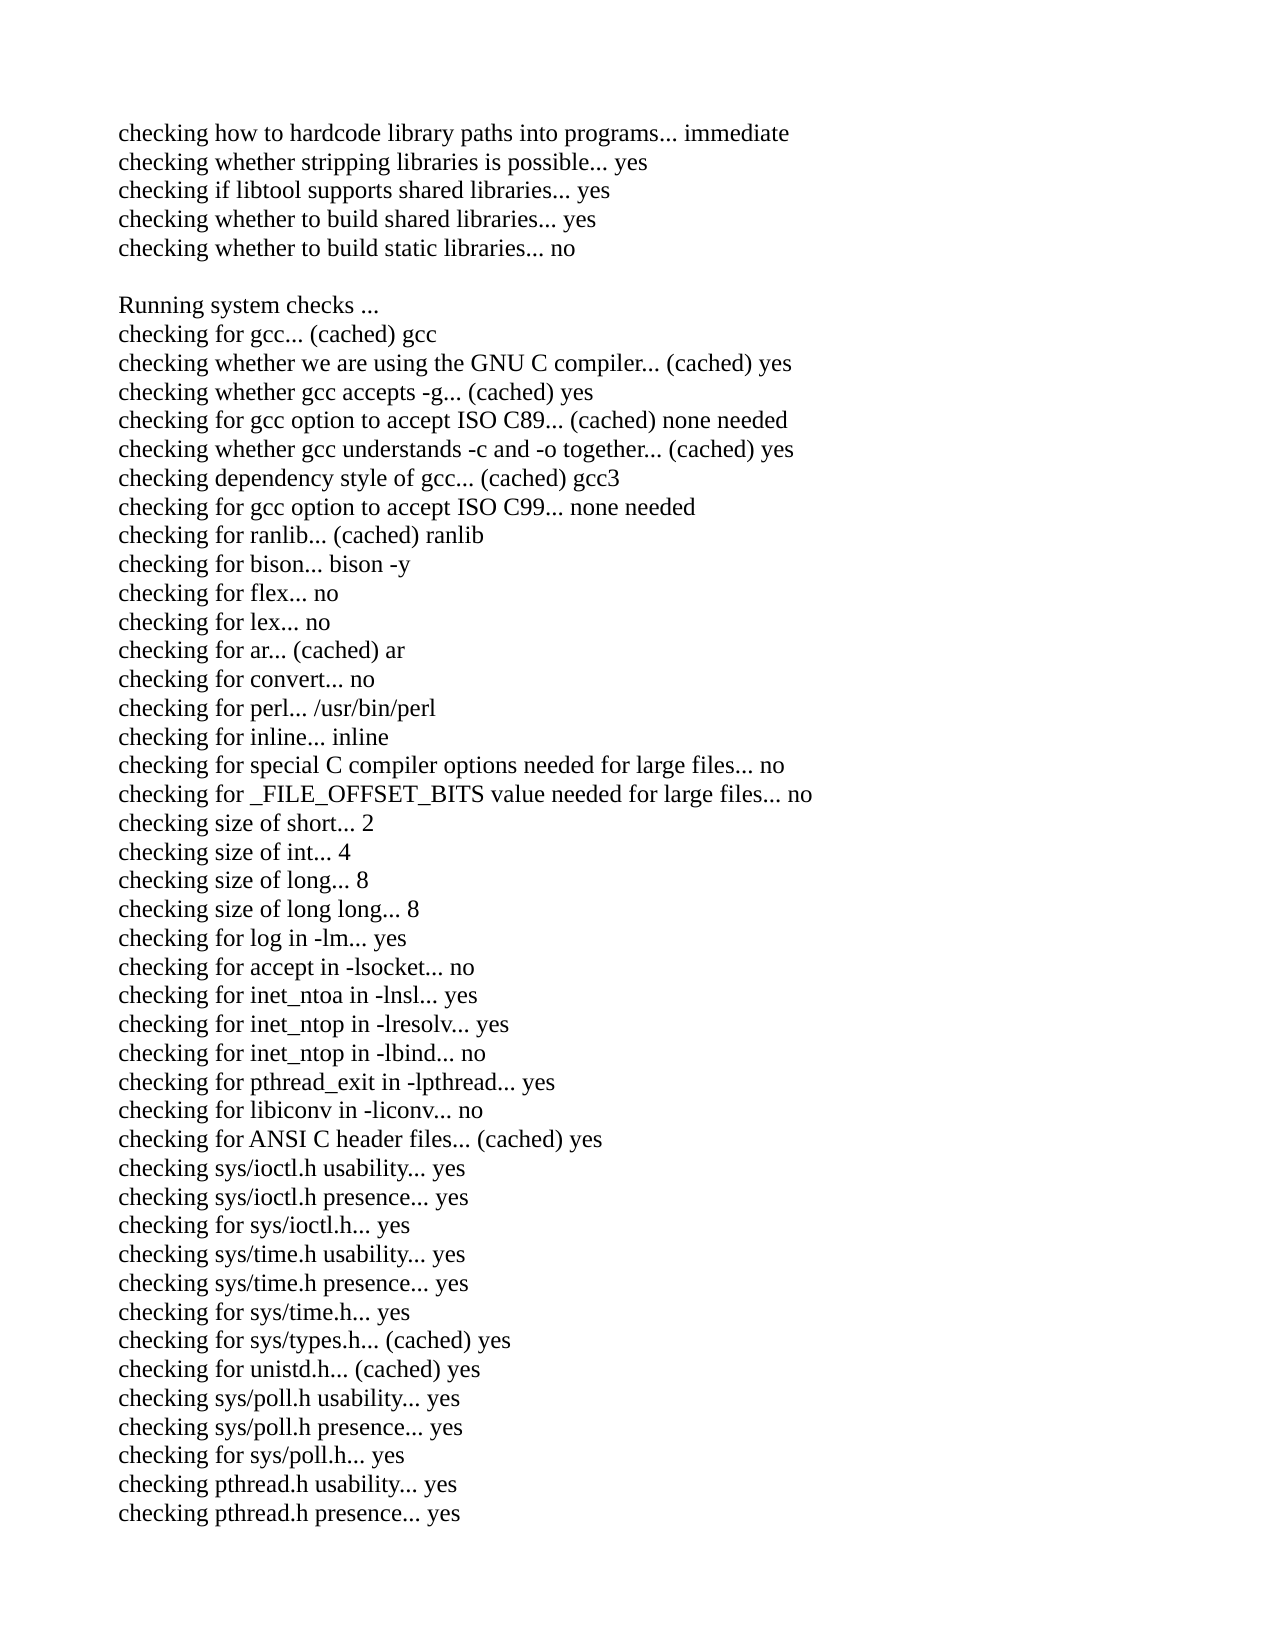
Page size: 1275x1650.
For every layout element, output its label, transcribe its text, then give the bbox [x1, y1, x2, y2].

text checking sys/time.h usability... yes [118, 1239, 1157, 1268]
text checking for gcc... (cached) gcc [118, 319, 1157, 348]
text checking size of long... 8 [118, 866, 1157, 894]
text checking for gcc option to accept ISO C99... none needed [118, 492, 1157, 521]
text checking whether gcc understands -c and -o together... (cached) yes [118, 434, 1157, 463]
text checking for ANSI C header files... (cached) yes [118, 1124, 1157, 1153]
text checking for _FILE_OFFSET_BITS value needed for large files... no [118, 779, 1157, 808]
text checking size of int... 4 [118, 837, 1157, 866]
text checking for flex... no [118, 578, 1157, 607]
text checking for convert... no [118, 664, 1157, 693]
text checking for bison... bison -y [118, 549, 1157, 578]
text checking whether to build static libraries... no [118, 233, 1157, 262]
text checking for inet_ntop in -lresolv... yes [118, 1009, 1157, 1038]
text checking how to hardcode library paths into programs... immediate [118, 118, 1157, 147]
text checking for unistd.h... (cached) yes [118, 1354, 1157, 1383]
text Running system checks ... [118, 291, 1157, 319]
text checking for gcc option to accept ISO C89... (cached) none needed [118, 406, 1157, 434]
text checking whether gcc accepts -g... (cached) yes [118, 377, 1157, 406]
text checking sys/ioctl.h usability... yes [118, 1153, 1157, 1182]
text checking for ranlib... (cached) ranlib [118, 521, 1157, 549]
text checking if libtool supports shared libraries... yes [118, 176, 1157, 204]
text checking sys/ioctl.h presence... yes [118, 1182, 1157, 1211]
text checking for sys/time.h... yes [118, 1297, 1157, 1326]
text checking whether to build shared libraries... yes [118, 204, 1157, 233]
text checking dependency style of gcc... (cached) gcc3 [118, 463, 1157, 492]
text checking whether stripping libraries is possible... yes [118, 147, 1157, 176]
text checking pthread.h presence... yes [118, 1498, 1157, 1527]
text checking for inet_ntoa in -lnsl... yes [118, 981, 1157, 1009]
text checking for perl... /usr/bin/perl [118, 693, 1157, 722]
text checking pthread.h usability... yes [118, 1469, 1157, 1498]
text checking for inline... inline [118, 722, 1157, 751]
text checking for inet_ntop in -lbind... no [118, 1038, 1157, 1067]
text checking for sys/ioctl.h... yes [118, 1211, 1157, 1239]
text checking whether we are using the GNU C compiler... (cached) yes [118, 348, 1157, 377]
text checking for lex... no [118, 607, 1157, 636]
text checking for sys/poll.h... yes [118, 1441, 1157, 1469]
text checking for log in -lm... yes [118, 923, 1157, 952]
text checking sys/poll.h presence... yes [118, 1412, 1157, 1441]
text checking for special C compiler options needed for large files... no [118, 751, 1157, 779]
text checking for sys/types.h... (cached) yes [118, 1326, 1157, 1354]
text checking for pthread_exit in -lpthread... yes [118, 1067, 1157, 1096]
text checking sys/time.h presence... yes [118, 1268, 1157, 1297]
text checking for ar... (cached) ar [118, 636, 1157, 664]
text checking size of long long... 8 [118, 894, 1157, 923]
text checking size of short... 2 [118, 808, 1157, 837]
text checking sys/poll.h usability... yes [118, 1383, 1157, 1412]
text checking for accept in -lsocket... no [118, 952, 1157, 981]
text checking for libiconv in -liconv... no [118, 1096, 1157, 1124]
